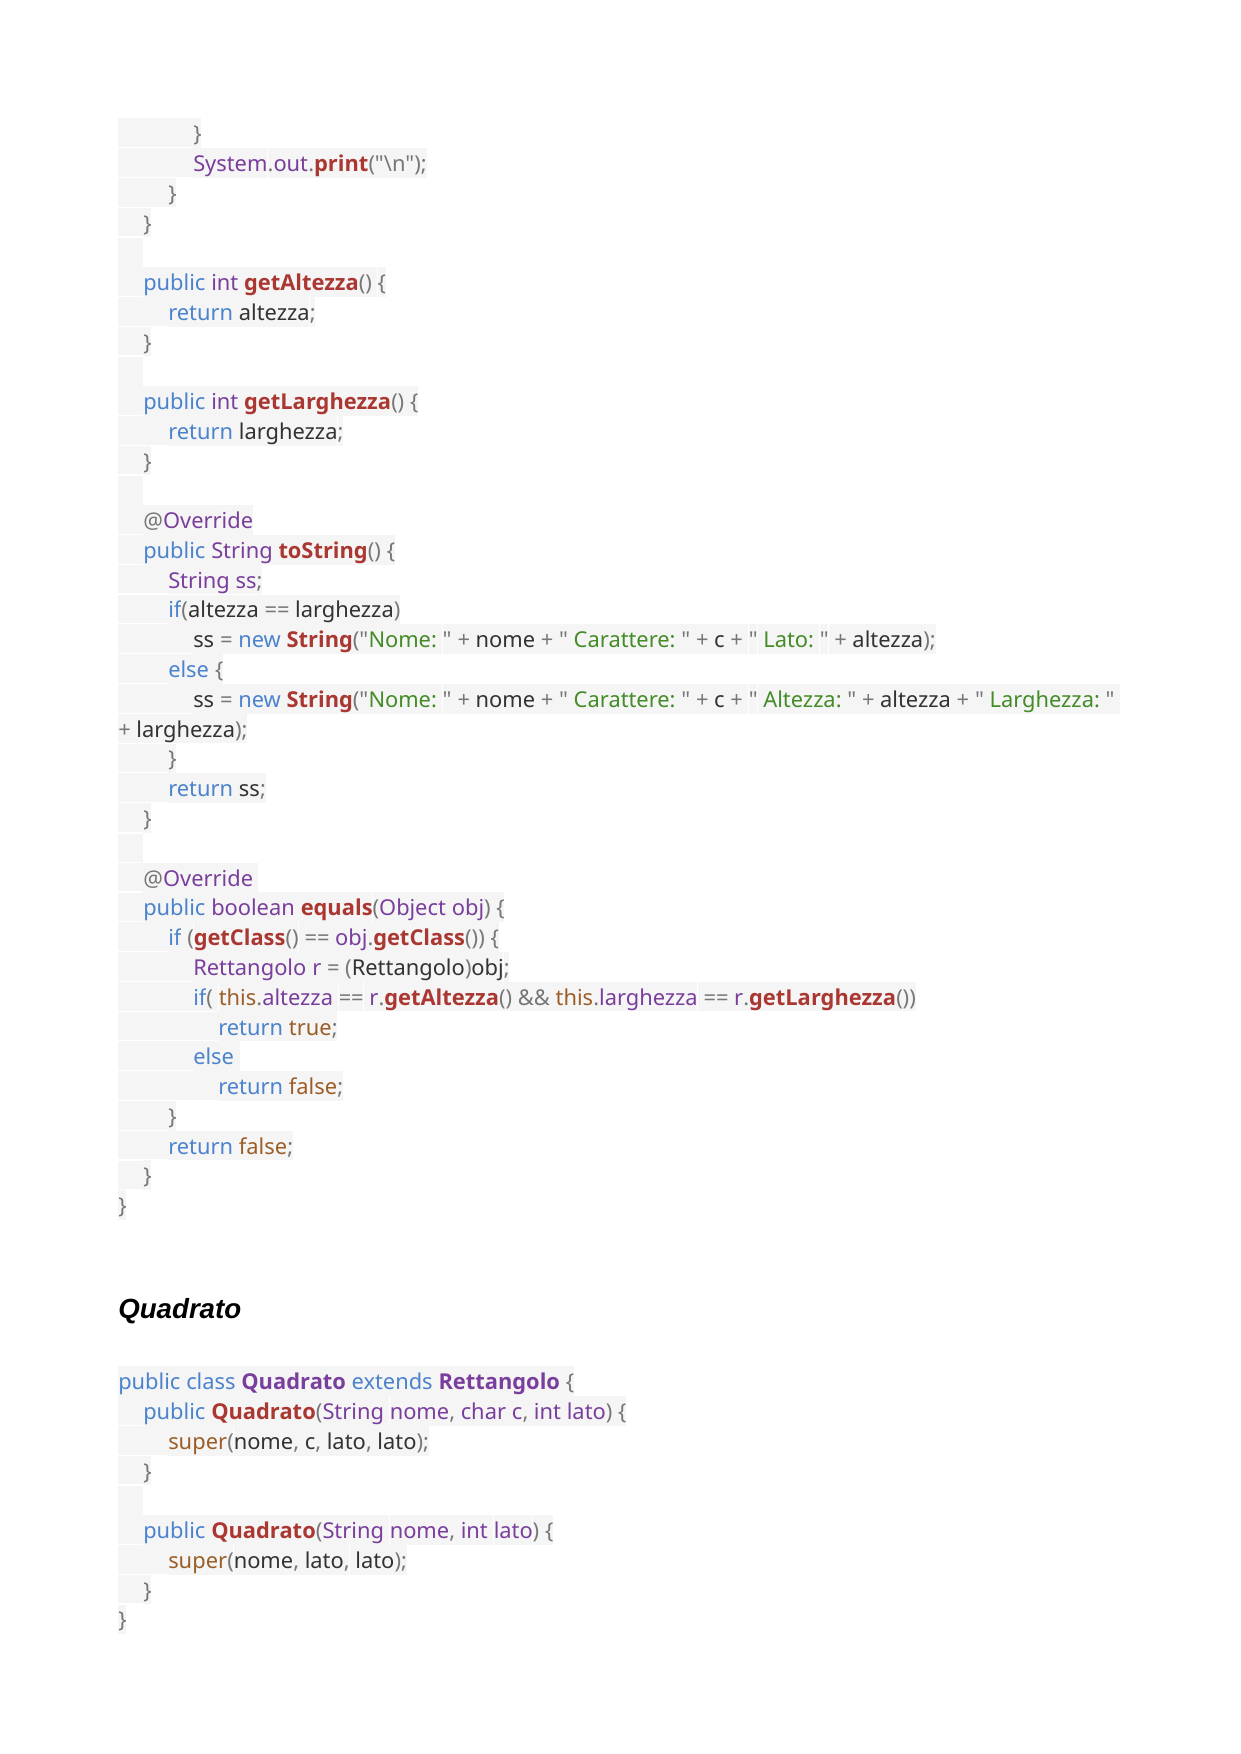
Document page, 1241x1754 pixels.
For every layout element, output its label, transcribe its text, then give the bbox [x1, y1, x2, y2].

text return ss; [118, 773, 1122, 803]
text if(altezza == larghezza) [118, 594, 1122, 624]
text String ss; [118, 565, 1122, 594]
text @Override [118, 862, 1122, 892]
text } [118, 178, 1122, 207]
text @Override [118, 505, 1122, 535]
text } [118, 446, 1122, 475]
text } [118, 1190, 1122, 1220]
text return larghezza; [118, 416, 1122, 446]
text ss = new String("Nome: " + nome + " Carattere: " + c + " Lato: " + altezza); [118, 624, 1122, 654]
text return false; [118, 1131, 1122, 1160]
text public Quadrato(String nome, int lato) { [118, 1515, 1122, 1545]
text } [118, 1456, 1122, 1485]
text } [118, 743, 1122, 773]
text } [118, 327, 1122, 356]
text public boolean equals(Object obj) { [118, 892, 1122, 922]
text public int getLarghezza() { [118, 386, 1122, 416]
subtitle Quadrato [118, 1292, 1122, 1324]
text } [118, 1101, 1122, 1131]
text } [118, 803, 1122, 833]
text Rettangolo r = (Rettangolo)obj; [118, 952, 1122, 982]
text return true; [118, 1011, 1122, 1041]
text super(nome, c, lato, lato); [118, 1426, 1122, 1456]
text else { [118, 654, 1122, 684]
text } [118, 1604, 1122, 1634]
text return altezza; [118, 297, 1122, 327]
text public class Quadrato extends Rettangolo { [118, 1366, 1122, 1396]
text public int getAltezza() { [118, 267, 1122, 297]
text } [118, 1575, 1122, 1604]
text } [118, 1160, 1122, 1190]
text public Quadrato(String nome, char c, int lato) { [118, 1396, 1122, 1426]
text System.out.print("\n"); [118, 148, 1122, 178]
text super(nome, lato, lato); [118, 1545, 1122, 1575]
text public String toString() { [118, 535, 1122, 565]
text ss = new String("Nome: " + nome + " Carattere: " + c + " Altezza: " + altezza + " Larghezza: " + larghezza); [118, 684, 1122, 743]
text } [118, 118, 1122, 148]
text if (getClass() == obj.getClass()) { [118, 922, 1122, 952]
text if( this.altezza == r.getAltezza() && this.larghezza == r.getLarghezza()) [118, 982, 1122, 1011]
text return false; [118, 1071, 1122, 1101]
text } [118, 207, 1122, 237]
text else [118, 1041, 1122, 1071]
